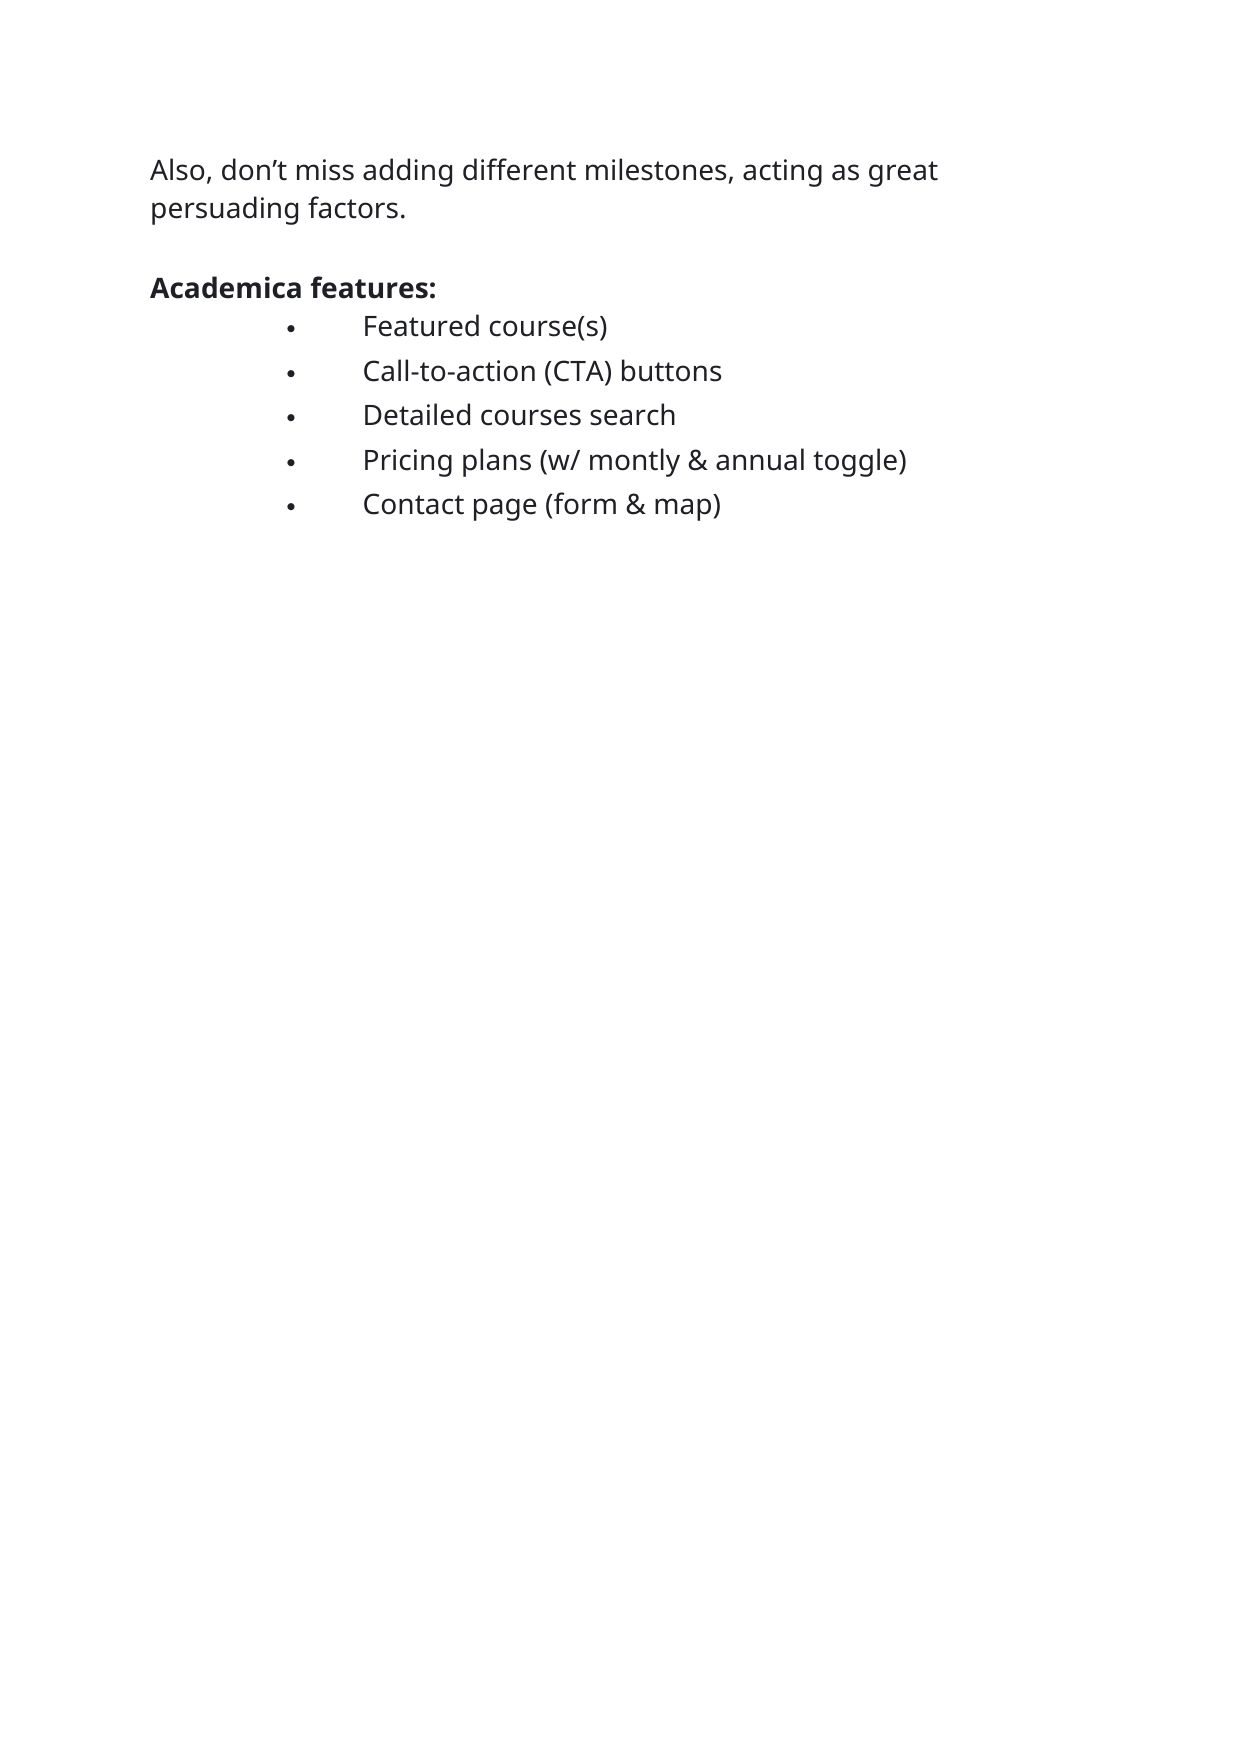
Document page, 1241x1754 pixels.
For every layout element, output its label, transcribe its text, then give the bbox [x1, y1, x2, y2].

text Academica features: [150, 268, 1090, 306]
list Detailed courses search [287, 395, 1090, 434]
text Also, don’t miss adding different milestones, acting as great persuading factors. [150, 150, 1090, 227]
list Call-to-action (CTA) buttons [287, 351, 1090, 389]
list Pricing plans (w/ montly & annual toggle) [287, 440, 1090, 478]
list Featured course(s) [287, 306, 1090, 344]
list Contact page (form & map) [287, 484, 1090, 523]
